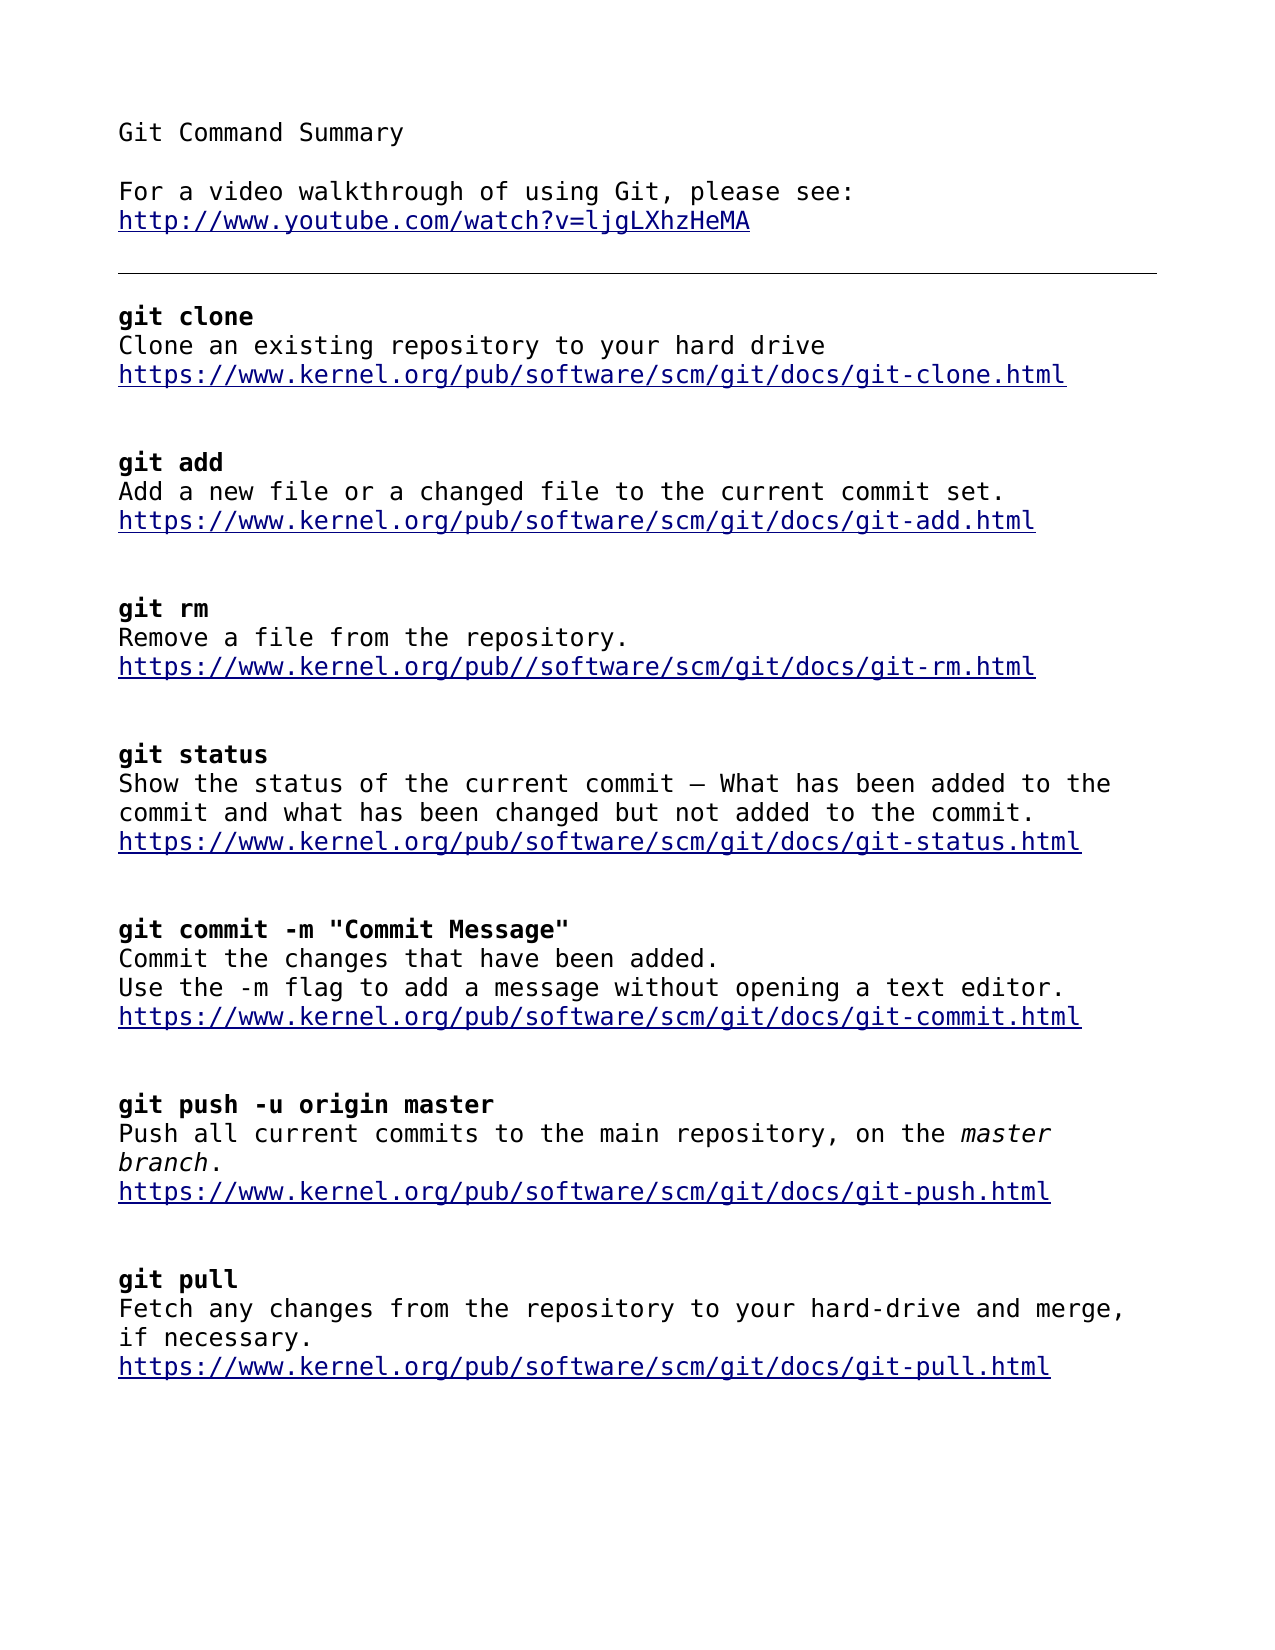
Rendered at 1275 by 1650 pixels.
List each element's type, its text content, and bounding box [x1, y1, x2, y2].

text git status [118, 740, 1157, 769]
text Push all current commits to the main repository, on the master branch. [118, 1119, 1157, 1177]
text Remove a file from the repository. [118, 623, 1157, 652]
text https://www.kernel.org/pub/software/scm/git/docs/git-status.html [118, 827, 1157, 856]
text https://www.kernel.org/pub//software/scm/git/docs/git-rm.html [118, 652, 1157, 681]
text https://www.kernel.org/pub/software/scm/git/docs/git-push.html [118, 1177, 1157, 1206]
text git add [118, 448, 1157, 477]
text For a video walkthrough of using Git, please see: [118, 177, 1157, 206]
text Show the status of the current commit – What has been added to the commit and what has been changed but not added to the commit. [118, 769, 1157, 827]
text https://www.kernel.org/pub/software/scm/git/docs/git-add.html [118, 506, 1157, 536]
text Fetch any changes from the repository to your hard-drive and merge, if necessary. [118, 1294, 1157, 1352]
text git commit -m "Commit Message" [118, 915, 1157, 944]
text git pull [118, 1265, 1157, 1294]
text http://www.youtube.com/watch?v=ljgLXhzHeMA [118, 206, 1157, 235]
text git rm [118, 594, 1157, 623]
text https://www.kernel.org/pub/software/scm/git/docs/git-pull.html [118, 1352, 1157, 1381]
text Commit the changes that have been added. [118, 944, 1157, 973]
text https://www.kernel.org/pub/software/scm/git/docs/git-commit.html [118, 1002, 1157, 1031]
text https://www.kernel.org/pub/software/scm/git/docs/git-clone.html [118, 361, 1157, 390]
text Clone an existing repository to your hard drive [118, 331, 1157, 361]
text Add a new file or a changed file to the current commit set. [118, 477, 1157, 506]
text git clone [118, 302, 1157, 331]
text Use the -m flag to add a message without opening a text editor. [118, 973, 1157, 1002]
text git push -u origin master [118, 1090, 1157, 1119]
